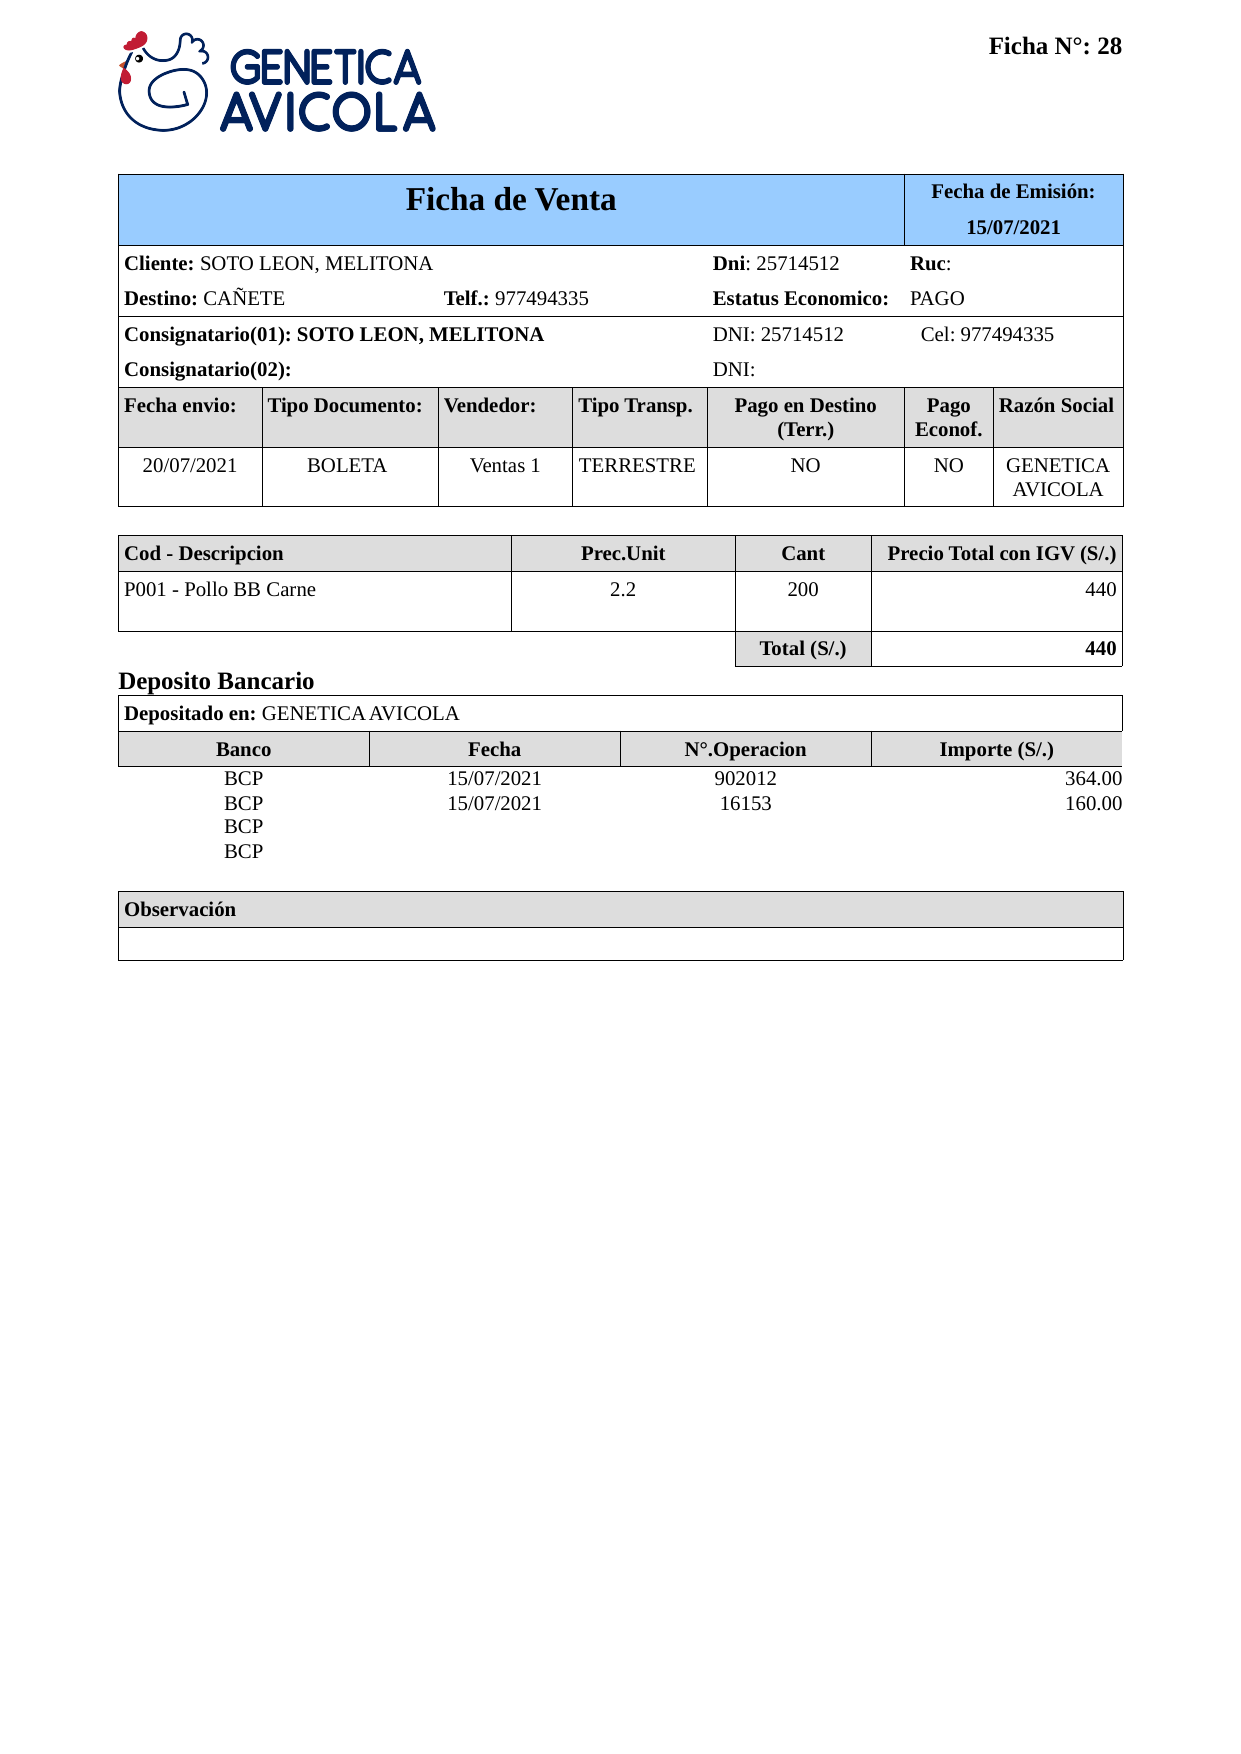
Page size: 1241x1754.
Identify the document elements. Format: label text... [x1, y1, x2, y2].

table_header Ficha de Venta [119, 175, 904, 245]
table_cell BCP [118, 767, 369, 790]
table_cell 2.2 [512, 572, 735, 631]
table_cell Ventas 1 [439, 448, 572, 506]
table_cell 16153 [620, 790, 871, 814]
table_cell BCP [118, 839, 369, 863]
table_cell [871, 839, 1122, 863]
table_cell 440 [872, 632, 1122, 666]
table_cell P001 - Pollo BB Carne [119, 572, 511, 631]
table_cell 440 [872, 572, 1122, 631]
table_header Cant [736, 536, 871, 571]
table_header Fecha de Emisión: [905, 175, 1123, 209]
table_cell Cel: 977494335 [915, 317, 1123, 351]
table_cell 15/07/2021 [905, 209, 1123, 245]
table_cell 364.00 [871, 767, 1122, 790]
table_cell [369, 815, 620, 838]
table_cell 902012 [620, 767, 871, 790]
table_cell 15/07/2021 [369, 790, 620, 814]
table_cell Fecha envio: [119, 388, 262, 447]
table_cell Dni: 25714512 [707, 246, 904, 280]
table_cell Vendedor: [439, 388, 572, 447]
table_cell [871, 815, 1122, 838]
table_cell Total (S/.) [736, 632, 871, 666]
table_cell GENETICA AVICOLA [994, 448, 1123, 506]
table_cell [620, 815, 871, 838]
table_cell Importe (S/.) [872, 732, 1122, 766]
table_cell Banco [119, 732, 369, 766]
picture [118, 31, 436, 132]
table_cell PAGO [904, 280, 1123, 316]
table_cell [369, 839, 620, 863]
table_cell Consignatario(02): [119, 351, 707, 387]
table_cell [511, 632, 735, 666]
table_cell Consignatario(01): SOTO LEON, MELITONA [119, 317, 707, 351]
table_cell Fecha [370, 732, 620, 766]
table_header Cod - Descripcion [119, 536, 511, 571]
table_header Prec.Unit [512, 536, 735, 571]
table_cell NO [708, 448, 904, 506]
table_cell Tipo Documento: [263, 388, 438, 447]
table_cell BOLETA [263, 448, 438, 506]
table_cell 15/07/2021 [369, 767, 620, 790]
table_cell Ruc: [904, 246, 1123, 280]
table_cell 160.00 [871, 790, 1122, 814]
table_cell BCP [118, 790, 369, 814]
table_cell [118, 632, 511, 666]
table_header Depositado en: GENETICA AVICOLA [119, 696, 1122, 731]
table_cell Razón Social [994, 388, 1123, 447]
table_header Precio Total con IGV (S/.) [872, 536, 1122, 571]
table_cell [620, 839, 871, 863]
table_cell Estatus Economico: [707, 280, 904, 316]
table_cell NO [905, 448, 993, 506]
table_cell Destino: CAÑETE [119, 280, 438, 316]
table_cell TERRESTRE [573, 448, 707, 506]
table_cell N°.Operacion [621, 732, 871, 766]
table_cell Pago en Destino (Terr.) [708, 388, 904, 447]
table_header Observación [119, 892, 1123, 927]
table_cell 20/07/2021 [119, 448, 262, 506]
table_cell 200 [736, 572, 871, 631]
table_cell [119, 928, 1123, 960]
table_cell Pago Econof. [905, 388, 993, 447]
table_cell Cliente: SOTO LEON, MELITONA [119, 246, 707, 280]
table_cell DNI: [707, 351, 1123, 387]
table_cell Tipo Transp. [573, 388, 707, 447]
table_cell Telf.: 977494335 [438, 280, 707, 316]
table_cell BCP [118, 815, 369, 838]
table_cell DNI: 25714512 [707, 317, 915, 351]
text Deposito Bancario [118, 666, 1122, 695]
